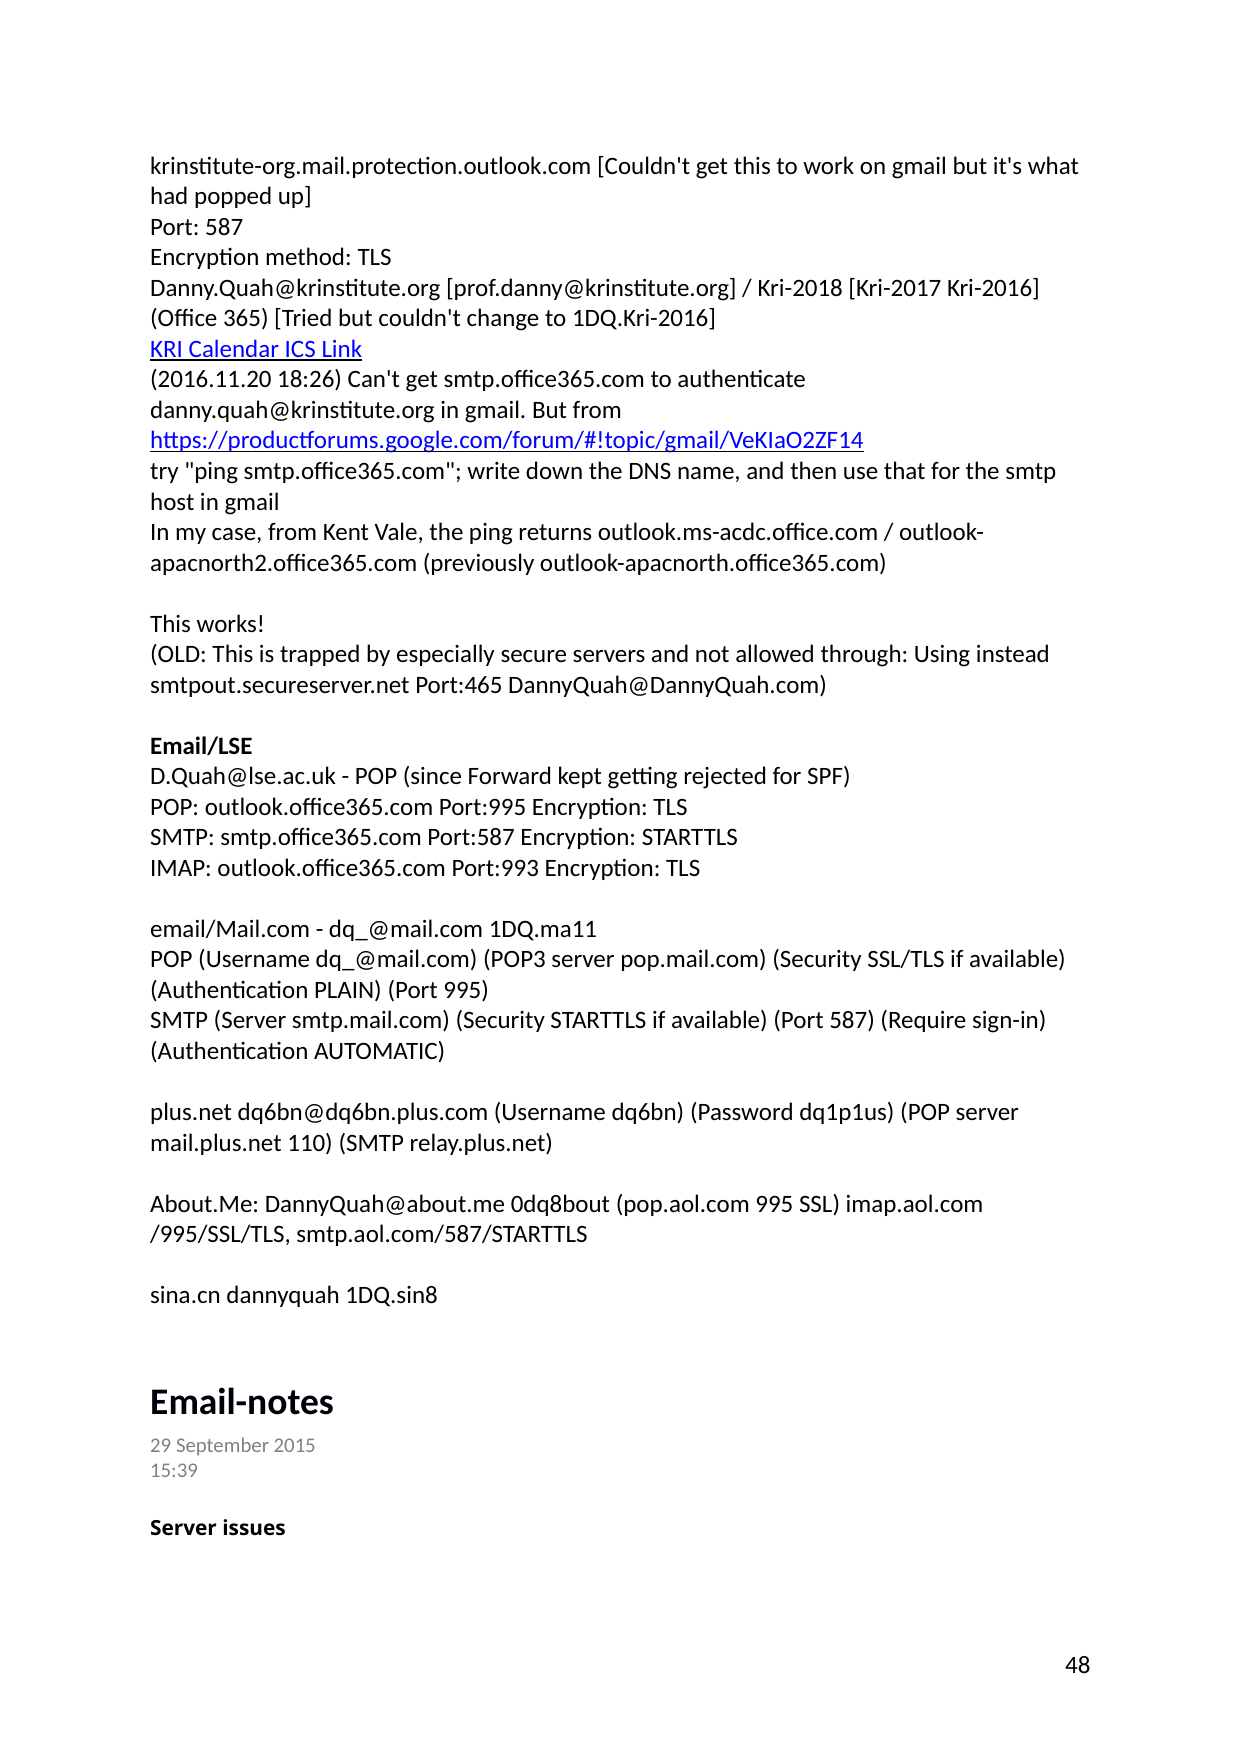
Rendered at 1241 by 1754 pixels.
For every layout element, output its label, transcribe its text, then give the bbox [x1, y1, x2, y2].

text Port: 587 [150, 211, 1090, 242]
text Server issues [150, 1513, 1090, 1542]
text D.Quah@lse.ac.uk - POP (since Forward kept getting rejected for SPF) [150, 760, 1090, 791]
text try "ping smtp.office365.com"; write down the DNS name, and then use that for the smtp host in gmail [150, 455, 1090, 516]
text https://productforums.google.com/forum/#!topic/gmail/VeKIaO2ZF14 [150, 425, 1090, 455]
text Danny.Quah@krinstitute.org [prof.danny@krinstitute.org] / Kri-2018 [Kri-2017 Kri-2016] (Office 365) [Tried but couldn't change to 1DQ.Kri-2016] [150, 272, 1090, 333]
text POP (Username dq_@mail.com) (POP3 server pop.mail.com) (Security SSL/TLS if available) (Authentication PLAIN) (Port 995) [150, 943, 1090, 1004]
text sina.cn dannyquah 1DQ.sin8 [150, 1279, 1090, 1310]
text email/Mail.com - dq_@mail.com 1DQ.ma11 [150, 913, 1090, 943]
text IMAP: outlook.office365.com Port:993 Encryption: TLS [150, 852, 1090, 882]
text Encryption method: TLS [150, 242, 1090, 272]
text plus.net dq6bn@dq6bn.plus.com (Username dq6bn) (Password dq1p1us) (POP server mail.plus.net 110) (SMTP relay.plus.net) [150, 1096, 1090, 1157]
subtitle Email-notes [150, 1378, 1090, 1424]
text 15:39 [150, 1457, 1090, 1483]
text KRI Calendar ICS Link [150, 333, 1090, 364]
text Email/LSE [150, 730, 1090, 760]
text About.Me: DannyQuah@about.me 0dq8bout (pop.aol.com 995 SSL) imap.aol.com /995/SSL/TLS, smtp.aol.com/587/STARTTLS [150, 1188, 1090, 1249]
text (2016.11.20 18:26) Can't get smtp.office365.com to authenticate danny.quah@krinstitute.org in gmail. But from [150, 364, 1090, 425]
text This works! [150, 608, 1090, 638]
text SMTP: smtp.office365.com Port:587 Encryption: STARTTLS [150, 821, 1090, 852]
text 29 September 2015 [150, 1432, 1090, 1457]
text POP: outlook.office365.com Port:995 Encryption: TLS [150, 791, 1090, 821]
text krinstitute-org.mail.protection.outlook.com [Couldn't get this to work on gmail but it's what had popped up] [150, 150, 1090, 211]
text SMTP (Server smtp.mail.com) (Security STARTTLS if available) (Port 587) (Require sign-in) (Authentication AUTOMATIC) [150, 1004, 1090, 1066]
text In my case, from Kent Vale, the ping returns outlook.ms-acdc.office.com / outlook-apacnorth2.office365.com (previously outlook-apacnorth.office365.com) [150, 516, 1090, 577]
text (OLD: This is trapped by especially secure servers and not allowed through: Using instead smtpout.secureserver.net Port:465 DannyQuah@DannyQuah.com) [150, 638, 1090, 699]
